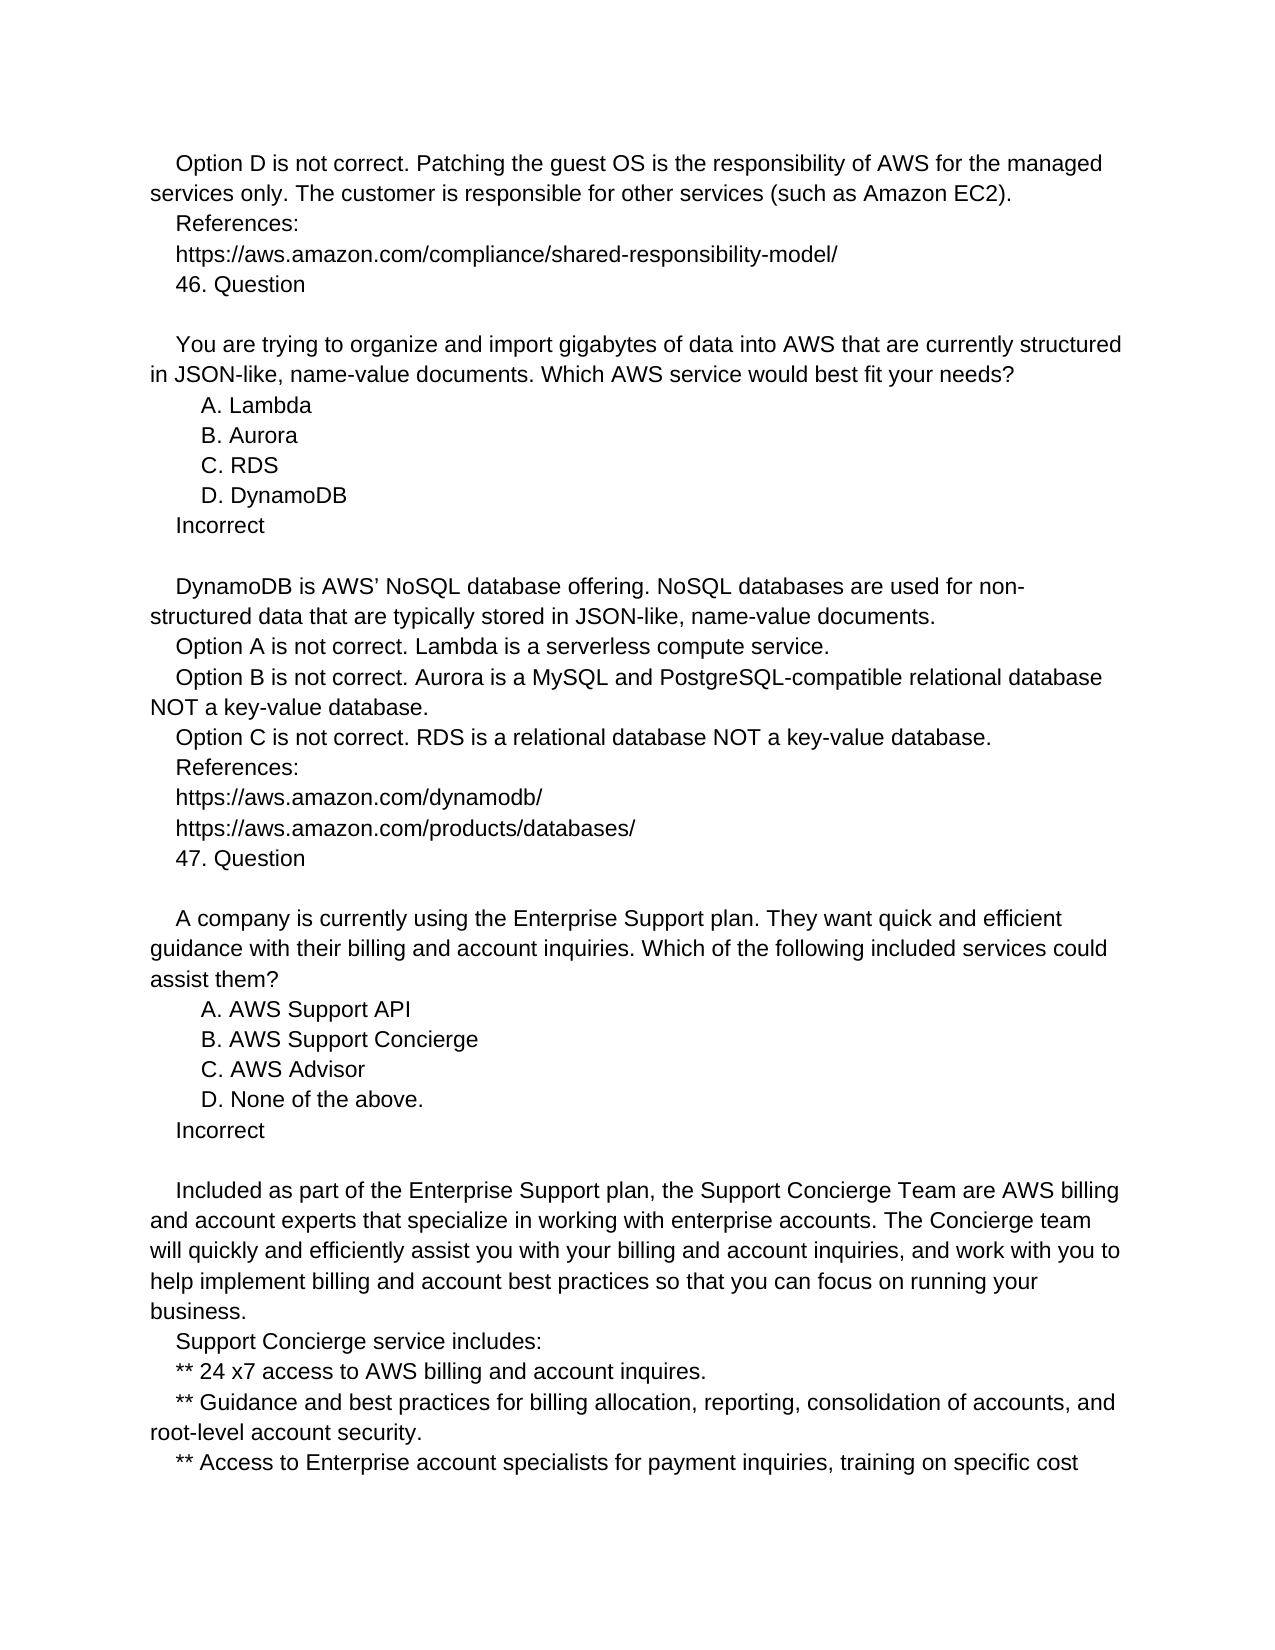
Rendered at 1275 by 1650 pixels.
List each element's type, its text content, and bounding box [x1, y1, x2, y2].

text Option A is not correct. Lambda is a serverless compute service. [150, 633, 1125, 660]
text C. RDS [150, 452, 1125, 478]
text 47. Question [150, 845, 1125, 871]
text Included as part of the Enterprise Support plan, the Support Concierge Team are AWS billing and account experts that specialize in working with enterprise accounts. The Concierge team will quickly and efficiently assist you with your billing and account inquiries, and work with you to help implement billing and account best practices so that you can focus on running your business. [150, 1177, 1125, 1324]
text https://aws.amazon.com/compliance/shared-responsibility-model/ [150, 241, 1125, 267]
text ** 24 x7 access to AWS billing and account inquires. [150, 1358, 1125, 1385]
text D. None of the above. [150, 1086, 1125, 1113]
text Support Concierge service includes: [150, 1328, 1125, 1354]
text Option C is not correct. RDS is a relational database NOT a key-value database. [150, 724, 1125, 750]
text DynamoDB is AWS’ NoSQL database offering. NoSQL databases are used for non-structured data that are typically stored in JSON-like, name-value documents. [150, 573, 1125, 629]
text A. AWS Support API [150, 996, 1125, 1022]
text 46. Question [150, 271, 1125, 297]
text D. DynamoDB [150, 482, 1125, 509]
text ** Access to Enterprise account specialists for payment inquiries, training on specific cost [150, 1449, 1125, 1475]
text Option B is not correct. Aurora is a MySQL and PostgreSQL-compatible relational database NOT a key-value database. [150, 663, 1125, 720]
text B. AWS Support Concierge [150, 1026, 1125, 1052]
text B. Aurora [150, 422, 1125, 448]
text ** Guidance and best practices for billing allocation, reporting, consolidation of accounts, and root-level account security. [150, 1388, 1125, 1445]
text A company is currently using the Enterprise Support plan. They want quick and efficient guidance with their billing and account inquiries. Which of the following included services could assist them? [150, 905, 1125, 992]
text C. AWS Advisor [150, 1056, 1125, 1083]
text A. Lambda [150, 392, 1125, 418]
text Option D is not correct. Patching the guest OS is the responsibility of AWS for the managed services only. The customer is responsible for other services (such as Amazon EC2). [150, 150, 1125, 207]
text References: [150, 754, 1125, 781]
text https://aws.amazon.com/dynamodb/ [150, 784, 1125, 811]
text Incorrect [150, 1117, 1125, 1143]
text You are trying to organize and import gigabytes of data into AWS that are currently structured in JSON-like, name-value documents. Which AWS service would best fit your needs? [150, 331, 1125, 388]
text https://aws.amazon.com/products/databases/ [150, 814, 1125, 841]
text Incorrect [150, 512, 1125, 539]
text References: [150, 210, 1125, 237]
